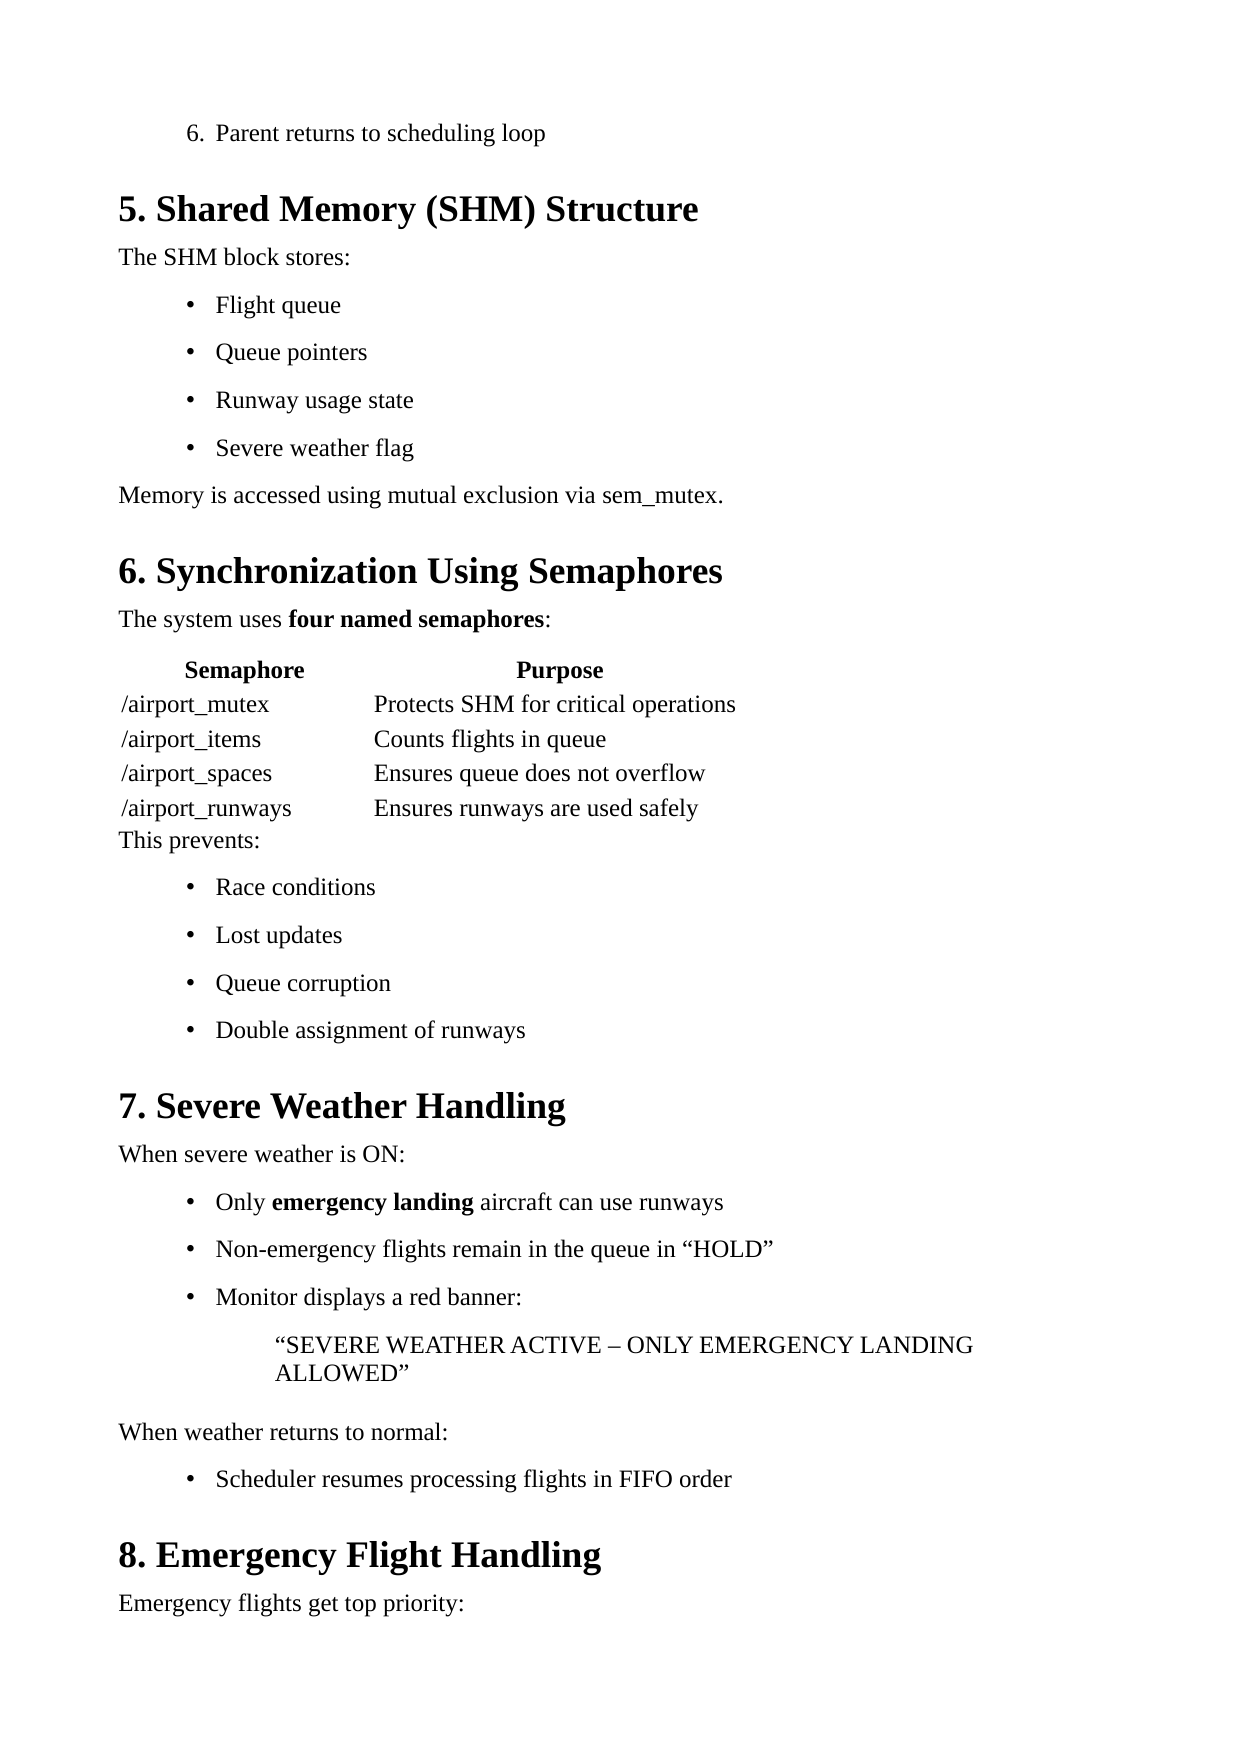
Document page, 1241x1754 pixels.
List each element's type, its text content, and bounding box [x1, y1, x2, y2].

text This prevents: [118, 825, 1122, 853]
subtitle 7. Severe Weather Handling [118, 1084, 1122, 1127]
list Lost updates [186, 920, 1122, 949]
list Only emergency landing aircraft can use runways [186, 1187, 1122, 1216]
table_cell /airport_mutex [118, 686, 371, 721]
list Runway usage state [186, 385, 1122, 414]
text Memory is accessed using mutual exclusion via sem_mutex. [118, 480, 1122, 509]
list Queue pointers [186, 337, 1122, 366]
text When weather returns to normal: [118, 1417, 1122, 1445]
list Non-emergency flights remain in the queue in “HOLD” [186, 1234, 1122, 1263]
subtitle 6. Synchronization Using Semaphores [118, 549, 1122, 592]
subtitle 8. Emergency Flight Handling [118, 1533, 1122, 1576]
list Parent returns to scheduling loop [186, 118, 1122, 147]
table_cell Ensures queue does not overflow [371, 756, 749, 790]
text The SHM block stores: [118, 242, 1122, 271]
table_header Purpose [371, 652, 749, 686]
list Severe weather flag [186, 433, 1122, 461]
table_header Semaphore [118, 652, 371, 686]
table_cell /airport_runways [118, 790, 371, 825]
table_cell Protects SHM for critical operations [371, 686, 749, 721]
text When severe weather is ON: [118, 1139, 1122, 1168]
list Monitor displays a red banner: [186, 1282, 1122, 1311]
list Scheduler resumes processing flights in FIFO order [186, 1464, 1122, 1493]
table_cell /airport_spaces [118, 756, 371, 790]
list Race conditions [186, 872, 1122, 901]
list “SEVERE WEATHER ACTIVE – ONLY EMERGENCY LANDING ALLOWED” [245, 1330, 1063, 1387]
subtitle 5. Shared Memory (SHM) Structure [118, 187, 1122, 230]
text Emergency flights get top priority: [118, 1588, 1122, 1617]
list Flight queue [186, 290, 1122, 318]
text The system uses four named semaphores: [118, 604, 1122, 633]
table_cell /airport_items [118, 721, 371, 756]
list Double assignment of runways [186, 1015, 1122, 1044]
table_cell Counts flights in queue [371, 721, 749, 756]
table_cell Ensures runways are used safely [371, 790, 749, 825]
list Queue corruption [186, 968, 1122, 996]
